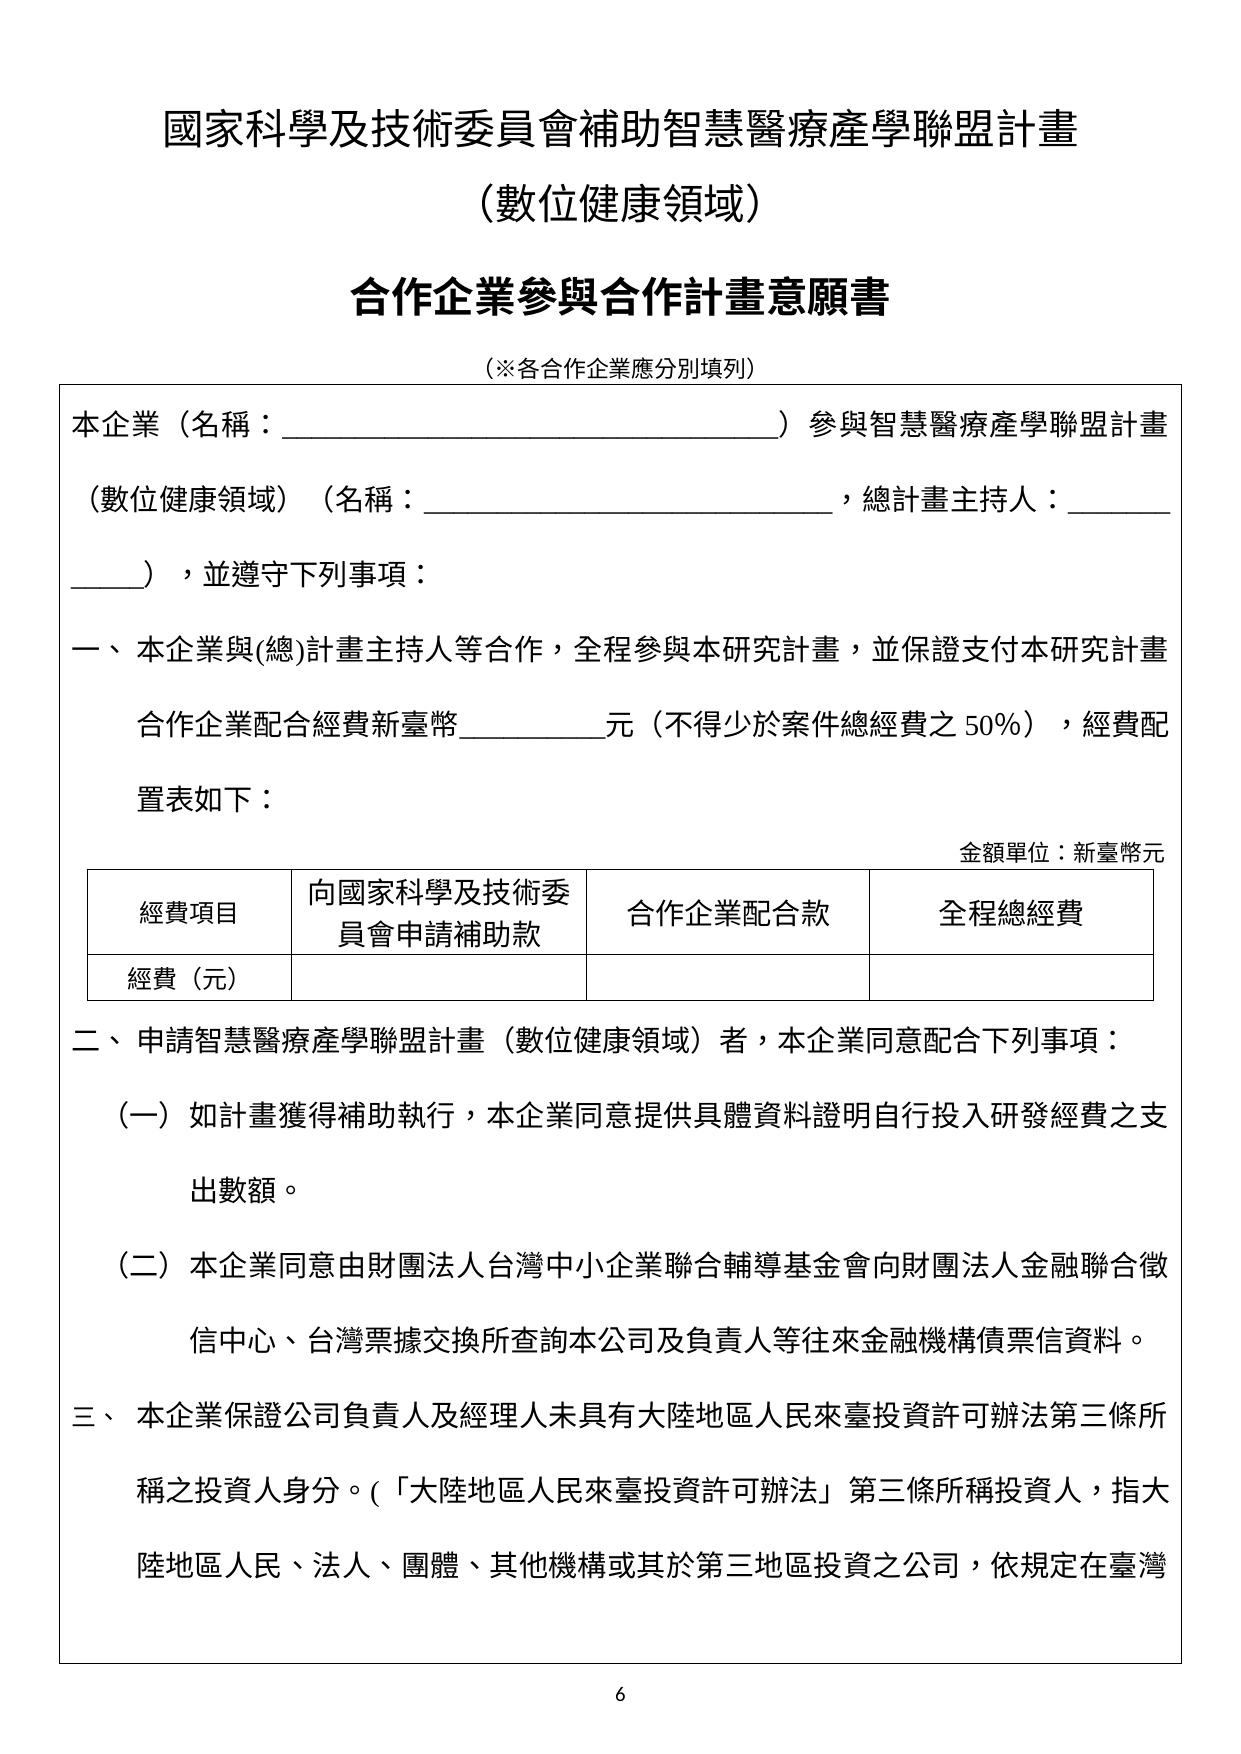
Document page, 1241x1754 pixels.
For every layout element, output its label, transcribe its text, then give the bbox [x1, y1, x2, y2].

table_header 全程總經費 [870, 870, 1153, 954]
table_cell [870, 955, 1153, 1000]
table_cell [587, 955, 869, 1000]
table_header 向國家科學及技術委員會申請補助款 [292, 870, 586, 954]
table_cell [292, 955, 586, 1000]
table_header 合作企業配合款 [587, 870, 869, 954]
text （※各合作企業應分別填列） [59, 351, 1181, 384]
text 國家科學及技術委員會補助智慧醫療產學聯盟計畫 [59, 88, 1181, 163]
table_header 經費項目 [88, 870, 291, 954]
subtitle 合作企業參與合作計畫意願書 [59, 257, 1181, 332]
table_header 本企業（名稱：__________________________________）參與智慧醫療產學聯盟計畫（數位健康領域）（名稱：____________________________，總計畫主持人：____________），並遵守下列事項： 本企業與(總)計畫主持人等合作，全程參與本研究計畫，並保證支付本研究計畫合作企業配合經費新臺幣__________元（不得少於案件總經費之50％），經費配置表如下： 金額單位：新臺幣元 申請智慧醫療產學聯盟計畫（數位健康領域）者，本企業同意配合下列事項： 如計畫獲得補助執行，本企業同意提供具體資料證明自行投入研發經費之支出數額。 本企業同意由財團法人台灣中小企業聯合輔導基金會向財團法人金融聯合徵信中心、台灣票據交換所查詢本公司及負責人等往來金融機構債票信資料。 本企業保證公司負責人及經理人未具有大陸地區人民來臺投資許可辦法第三條所稱之投資人身分。(「大陸地區人民來臺投資許可辦法」第三條所稱投資人，指大陸地區人民、法人、團體、其他機構或其於第三地區投資之公司，依規定在臺灣地區從事投資行為者。) 本研究計畫未曾向其他政府機關（構）申請補助。 本企業所提供之本計畫申請書表內容及各項資料，皆與本企業現況、事實相符，本企業於本計畫所提出之內容絕無侵害他人專利權、著作權、商標權或營業秘密等相關智慧財產權，如有不實情事，本企業願負一切責任。特此聲明，以茲為憑。 此致 國家科學及技術委員會 合作企業負責人： （簽章） 合作企業印 鑑： 中 華 民 國 ___ 年 ___ 月 ___ 日 [60, 385, 1181, 1662]
text （數位健康領域） [59, 163, 1181, 238]
table_cell 經費（元） [88, 955, 291, 1000]
